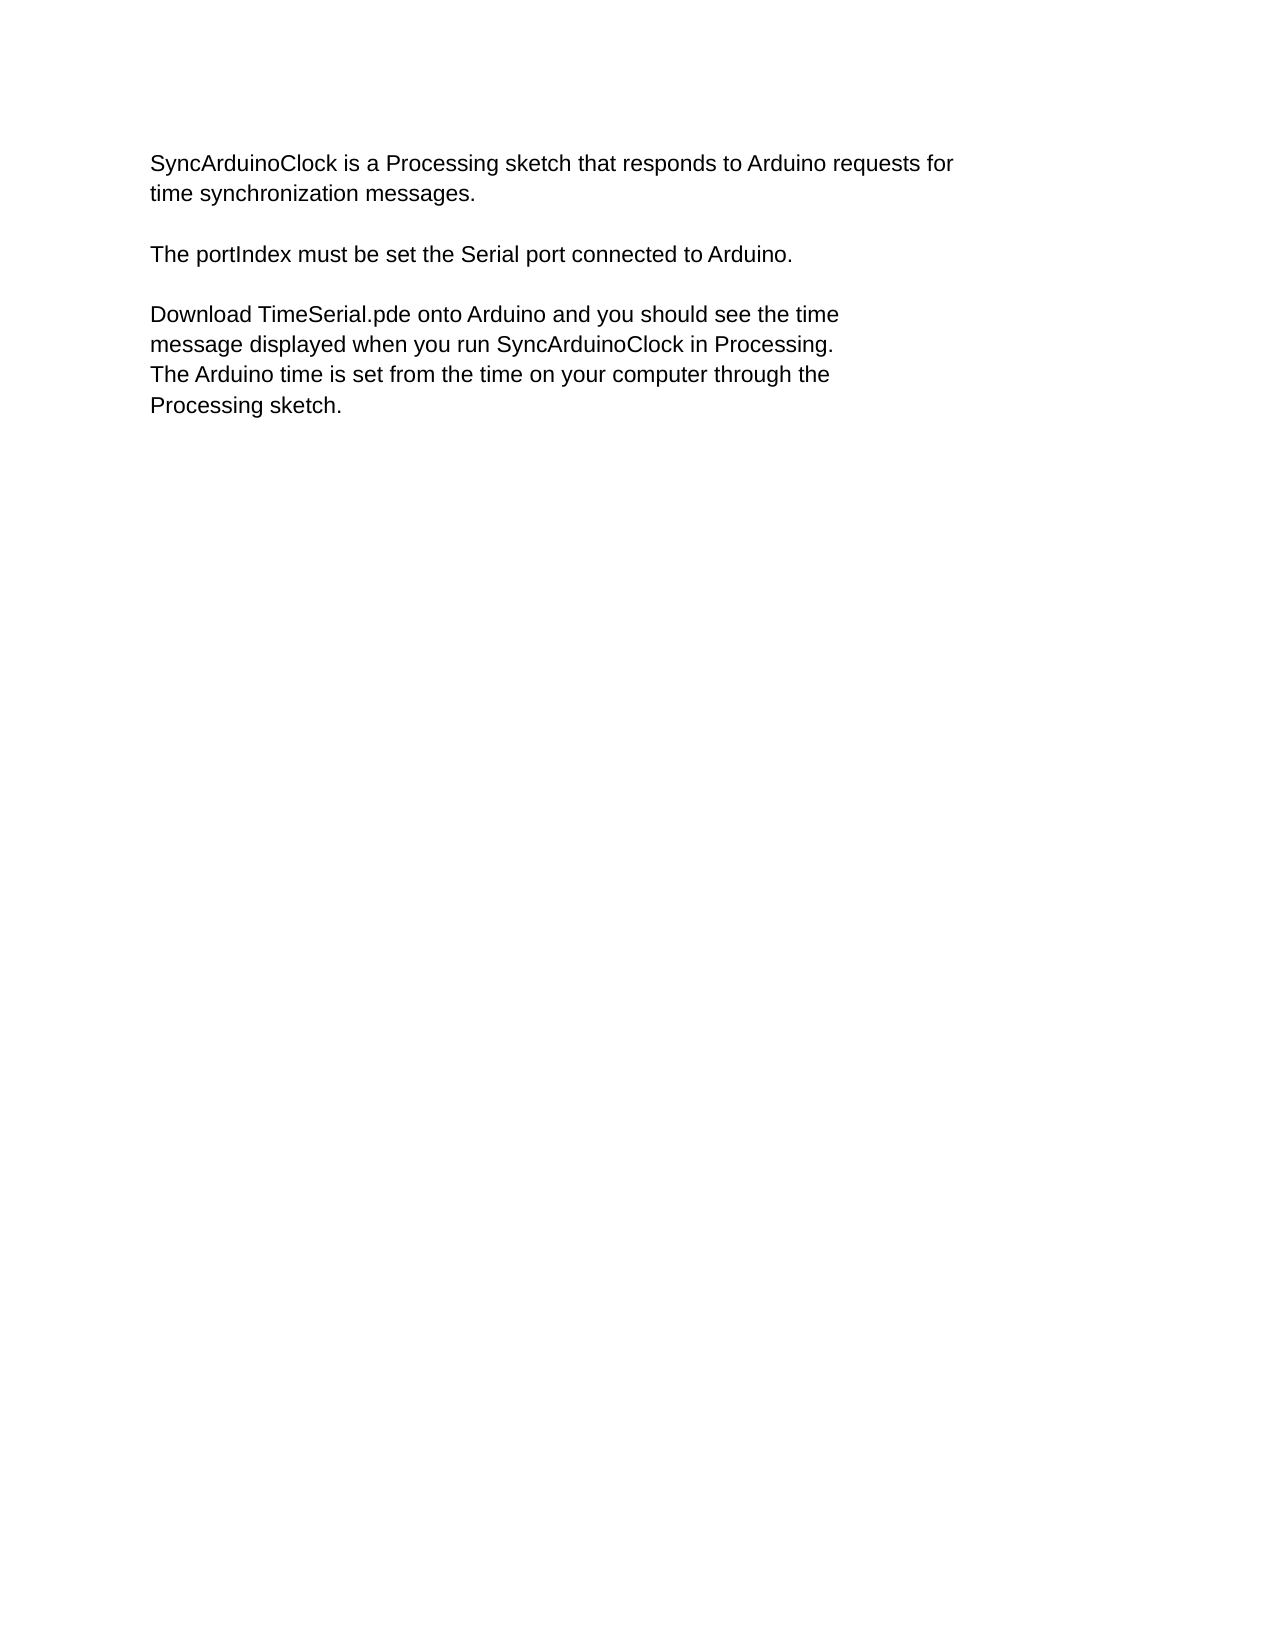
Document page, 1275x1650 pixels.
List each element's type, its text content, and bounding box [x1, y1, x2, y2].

text The Arduino time is set from the time on your computer through the [150, 361, 1125, 388]
text SyncArduinoClock is a Processing sketch that responds to Arduino requests for [150, 150, 1125, 176]
text The portIndex must be set the Serial port connected to Arduino. [150, 241, 1125, 267]
text time synchronization messages. [150, 180, 1125, 207]
text message displayed when you run SyncArduinoClock in Processing. [150, 331, 1125, 358]
text Processing sketch. [150, 392, 1125, 418]
text Download TimeSerial.pde onto Arduino and you should see the time [150, 301, 1125, 327]
